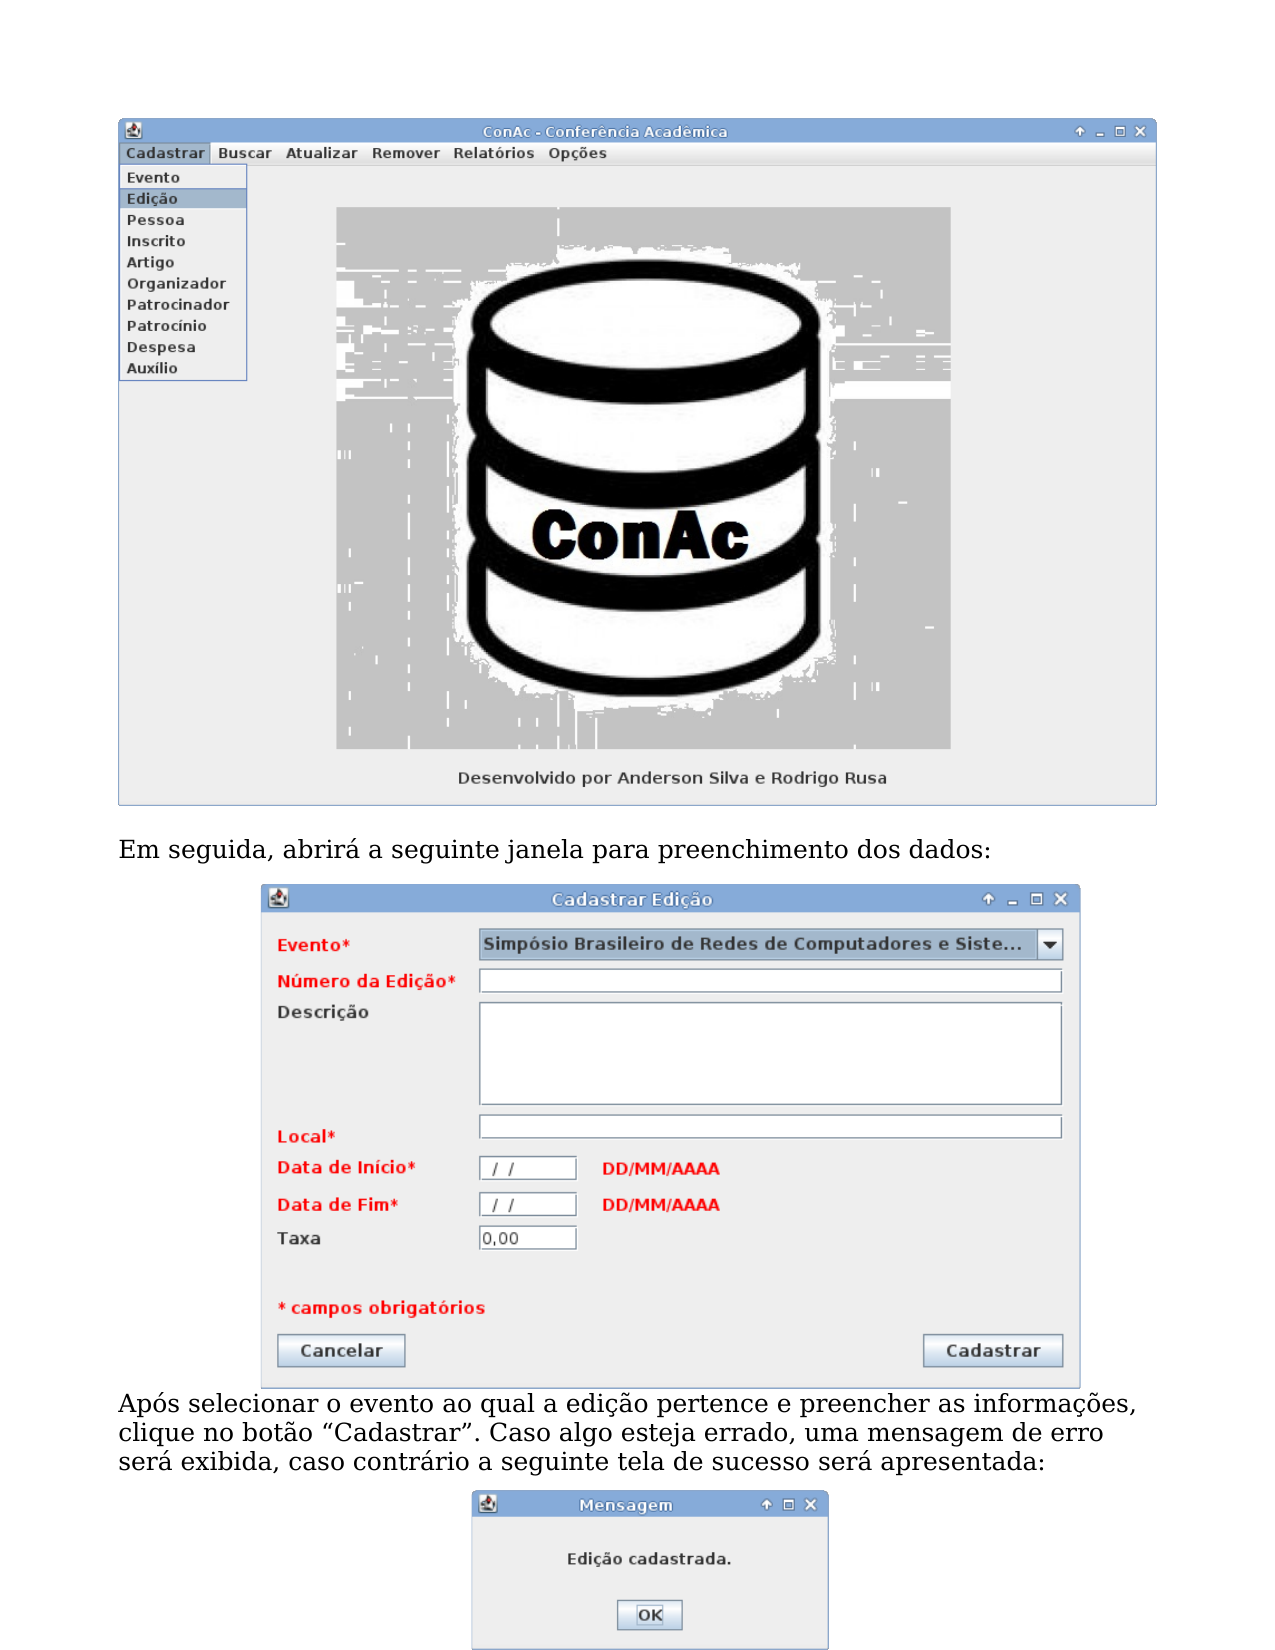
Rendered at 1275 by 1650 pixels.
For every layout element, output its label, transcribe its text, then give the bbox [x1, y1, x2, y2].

picture [260, 884, 1081, 1389]
picture [118, 118, 1157, 806]
text Após selecionar o evento ao qual a edição pertence e preencher as informações, clique no botão “Cadastrar”. Caso algo esteja errado, uma mensagem de erro será exibida, caso contrário a seguinte tela de sucesso será apresentada: [118, 1389, 1157, 1477]
picture [471, 1490, 829, 1650]
text Em seguida, abrirá a seguinte janela para preenchimento dos dados: [118, 835, 1157, 864]
